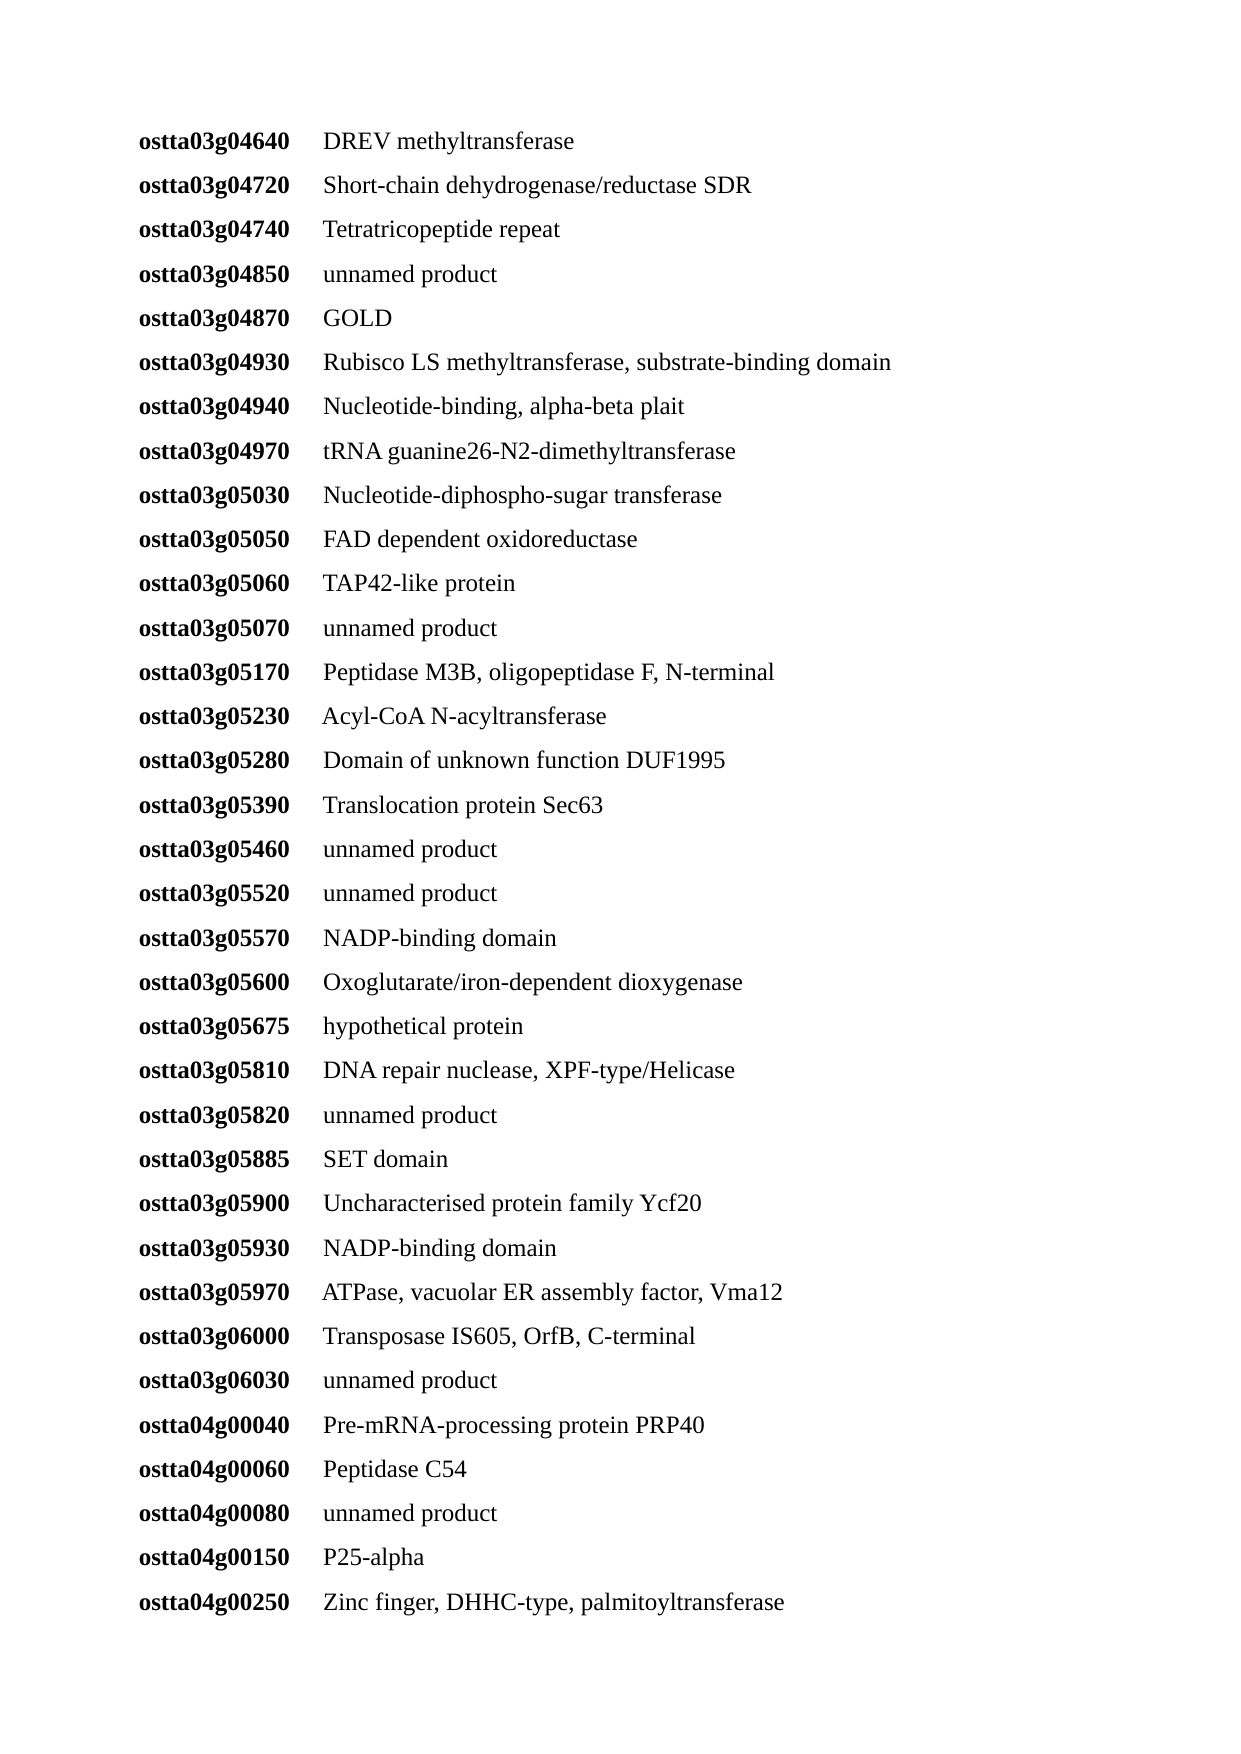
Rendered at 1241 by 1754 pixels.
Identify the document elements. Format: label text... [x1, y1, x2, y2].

table_cell ostta03g05930 [115, 1225, 313, 1269]
table_cell ostta03g05600 [115, 959, 313, 1003]
table_cell DREV methyltransferase [314, 118, 1240, 162]
table_cell ostta04g00080 [115, 1491, 313, 1535]
table_cell GOLD [314, 295, 1240, 339]
table_cell ATPase, vacuolar ER assembly factor, Vma12 [314, 1269, 1240, 1313]
table_cell Oxoglutarate/iron-dependent dioxygenase [314, 959, 1240, 1003]
table_cell ostta03g04850 [115, 251, 313, 295]
table_cell Short-chain dehydrogenase/reductase SDR [314, 163, 1240, 207]
table_cell Zinc finger, DHHC-type, palmitoyltransferase [314, 1579, 1240, 1623]
table_cell unnamed product [314, 605, 1240, 649]
table_cell Pre-mRNA-processing protein PRP40 [314, 1402, 1240, 1446]
table_cell ostta03g05390 [115, 782, 313, 826]
table_cell unnamed product [314, 251, 1240, 295]
table_cell Nucleotide-binding, alpha-beta plait [314, 384, 1240, 428]
table_cell Tetratricopeptide repeat [314, 207, 1240, 251]
table_cell ostta03g05570 [115, 915, 313, 959]
table_cell ostta04g00250 [115, 1579, 313, 1623]
table_cell ostta03g05900 [115, 1181, 313, 1225]
table_cell Acyl-CoA N-acyltransferase [314, 694, 1240, 738]
table_cell ostta04g00150 [115, 1535, 313, 1579]
table_cell ostta03g05520 [115, 871, 313, 915]
table_cell unnamed product [314, 826, 1240, 871]
table_cell NADP-binding domain [314, 1225, 1240, 1269]
table_cell unnamed product [314, 1358, 1240, 1402]
table_cell ostta03g04640 [115, 118, 313, 162]
table_cell ostta04g00060 [115, 1446, 313, 1491]
table_cell ostta03g06000 [115, 1314, 313, 1358]
table_cell FAD dependent oxidoreductase [314, 517, 1240, 561]
table_cell ostta03g05230 [115, 694, 313, 738]
table_cell tRNA guanine26-N2-dimethyltransferase [314, 428, 1240, 472]
table_cell Translocation protein Sec63 [314, 782, 1240, 826]
table_cell ostta03g05060 [115, 561, 313, 605]
table_cell ostta03g05280 [115, 738, 313, 782]
table_cell ostta03g05460 [115, 826, 313, 871]
table_cell ostta03g05050 [115, 517, 313, 561]
table_cell ostta03g05810 [115, 1048, 313, 1092]
table_cell ostta03g04970 [115, 428, 313, 472]
table_cell ostta03g04870 [115, 295, 313, 339]
table_cell ostta03g05820 [115, 1092, 313, 1136]
table_cell ostta03g05675 [115, 1004, 313, 1048]
table_cell Domain of unknown function DUF1995 [314, 738, 1240, 782]
table_cell ostta03g05970 [115, 1269, 313, 1313]
table_cell SET domain [314, 1136, 1240, 1181]
table_cell ostta03g05885 [115, 1136, 313, 1181]
table_cell TAP42-like protein [314, 561, 1240, 605]
table_cell unnamed product [314, 871, 1240, 915]
table_cell ostta03g04930 [115, 340, 313, 384]
table_cell ostta03g05170 [115, 649, 313, 694]
table_cell ostta04g00040 [115, 1402, 313, 1446]
table_cell Peptidase C54 [314, 1446, 1240, 1491]
table_cell Transposase IS605, OrfB, C-terminal [314, 1314, 1240, 1358]
table_cell ostta03g05030 [115, 472, 313, 517]
table_cell ostta03g05070 [115, 605, 313, 649]
table_cell P25-alpha [314, 1535, 1240, 1579]
table_cell ostta03g04740 [115, 207, 313, 251]
table_cell Uncharacterised protein family Ycf20 [314, 1181, 1240, 1225]
table_cell ostta03g04940 [115, 384, 313, 428]
table_cell unnamed product [314, 1491, 1240, 1535]
table_cell hypothetical protein [314, 1004, 1240, 1048]
table_cell ostta03g04720 [115, 163, 313, 207]
table_cell NADP-binding domain [314, 915, 1240, 959]
table_cell Peptidase M3B, oligopeptidase F, N-terminal [314, 649, 1240, 694]
table_cell Nucleotide-diphospho-sugar transferase [314, 472, 1240, 517]
table_cell Rubisco LS methyltransferase, substrate-binding domain [314, 340, 1240, 384]
table_cell DNA repair nuclease, XPF-type/Helicase [314, 1048, 1240, 1092]
table_cell unnamed product [314, 1092, 1240, 1136]
table_cell ostta03g06030 [115, 1358, 313, 1402]
